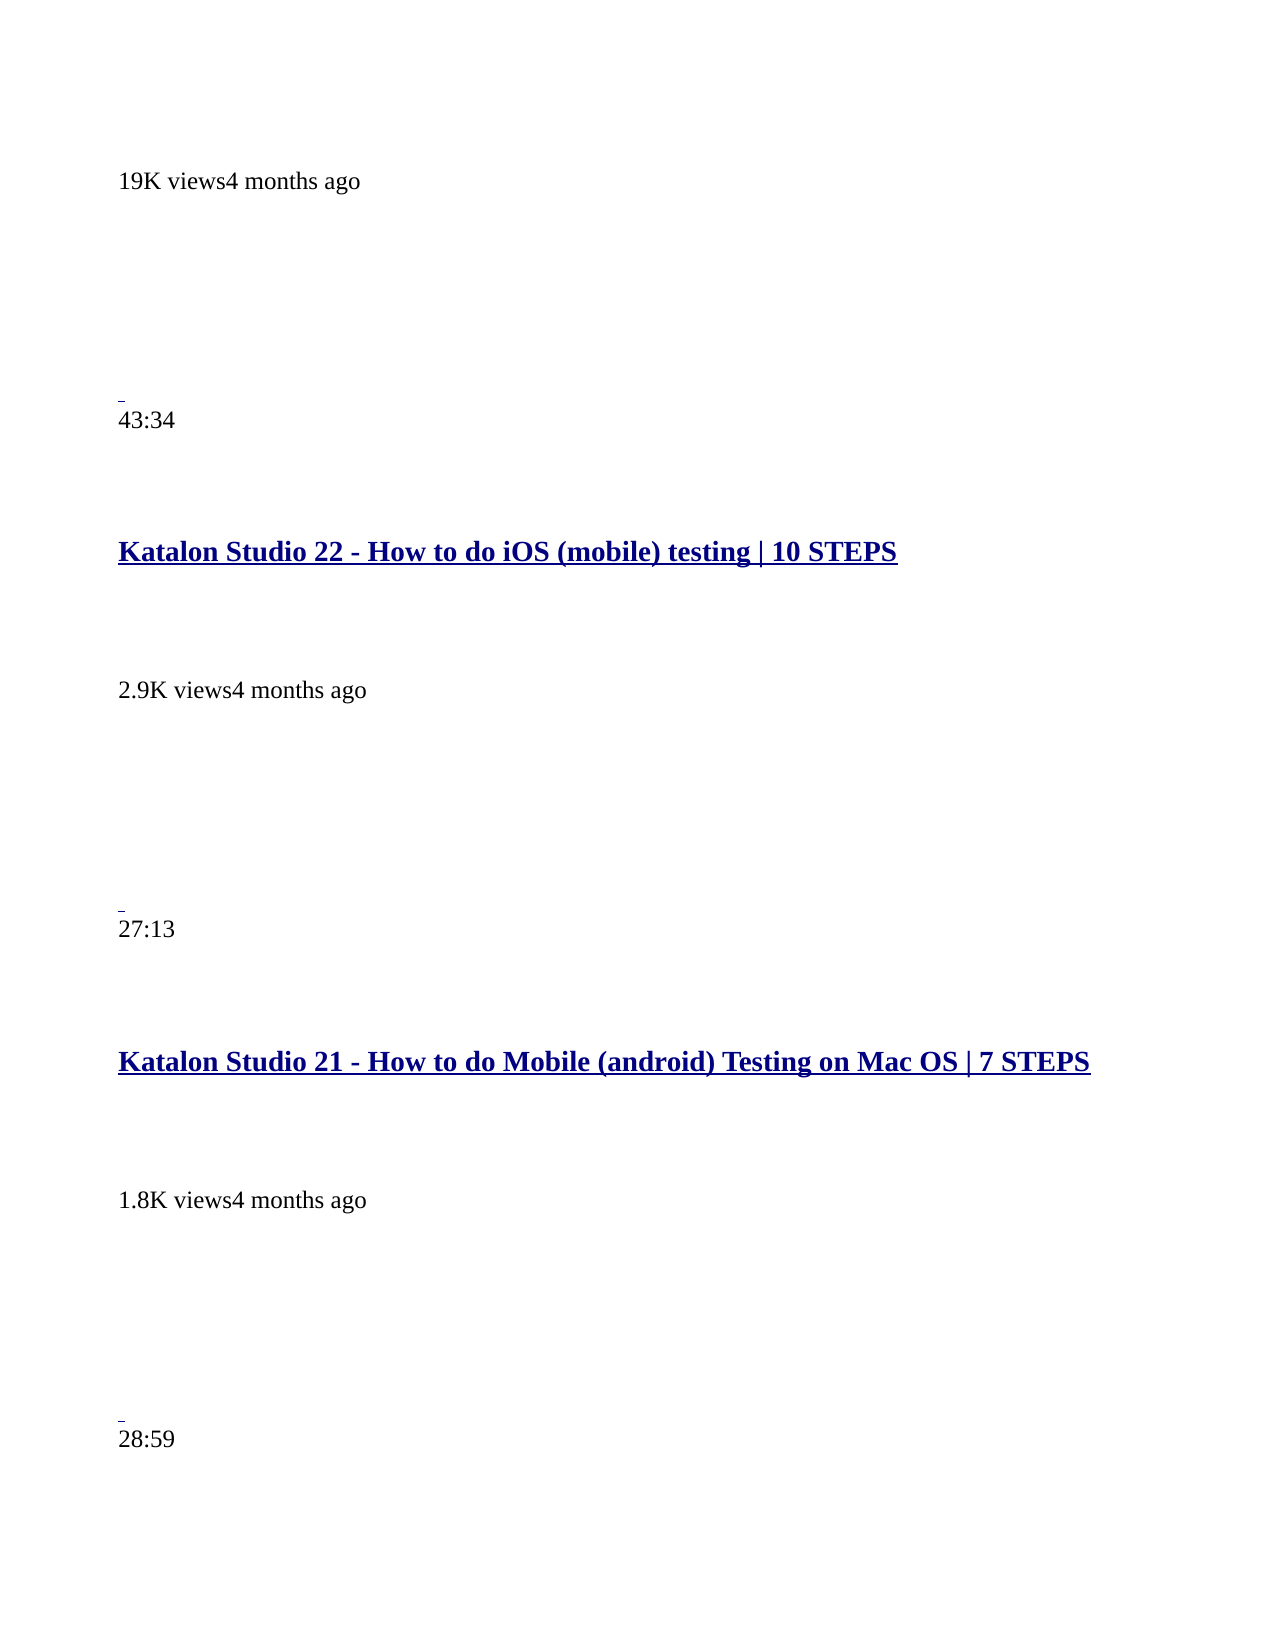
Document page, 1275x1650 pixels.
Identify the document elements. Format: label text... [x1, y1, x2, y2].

text 27:13 [118, 914, 1157, 943]
text 28:59 [118, 1424, 1157, 1453]
text 1.8K views4 months ago [118, 1185, 1157, 1214]
text 19K views4 months ago [118, 166, 1157, 194]
subtitle Katalon Studio 22 - How to do iOS (mobile) testing | 10 STEPS [118, 534, 1157, 568]
text 2.9K views4 months ago [118, 676, 1157, 704]
subtitle Katalon Studio 21 - How to do Mobile (android) Testing on Mac OS | 7 STEPS [118, 1044, 1157, 1078]
text 43:34 [118, 405, 1157, 433]
